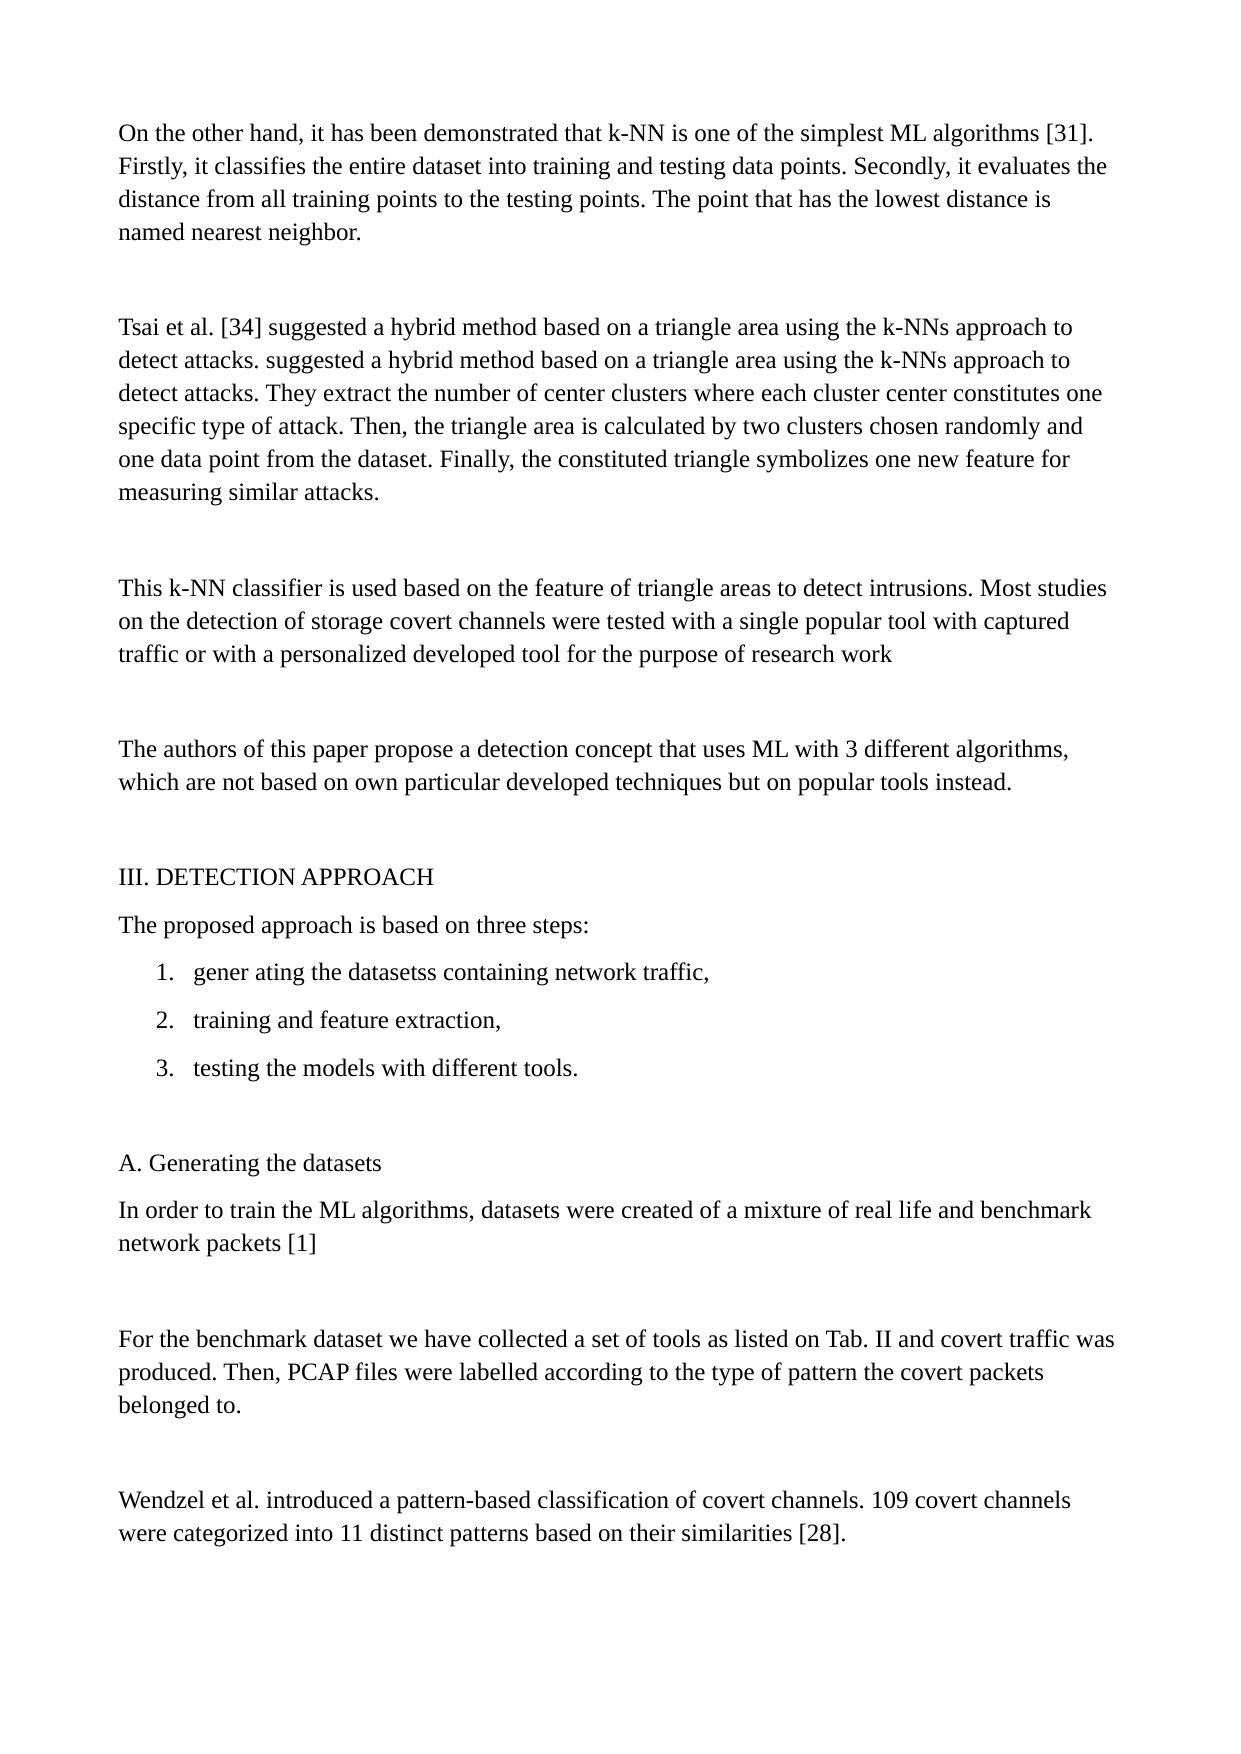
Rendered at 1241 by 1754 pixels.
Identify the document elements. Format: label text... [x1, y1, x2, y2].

text The proposed approach is based on three steps: [118, 910, 1122, 938]
list gener ating the datasetss containing network traffic, [156, 957, 1122, 986]
text For the benchmark dataset we have collected a set of tools as listed on Tab. II and covert traffic was produced. Then, PCAP files were labelled according to the type of pattern the covert packets belonged to. [118, 1324, 1122, 1418]
text On the other hand, it has been demonstrated that k-NN is one of the simplest ML algorithms [31]. Firstly, it classifies the entire dataset into training and testing data points. Secondly, it evaluates the distance from all training points to the testing points. The point that has the lowest distance is named nearest neighbor. [118, 118, 1122, 246]
text The authors of this paper propose a detection concept that uses ML with 3 different algorithms, which are not based on own particular developed techniques but on popular tools instead. [118, 734, 1122, 796]
text Wendzel et al. introduced a pattern-based classification of covert channels. 109 covert channels were categorized into 11 distinct patterns based on their similarities [28]. [118, 1485, 1122, 1547]
text Tsai et al. [34] suggested a hybrid method based on a triangle area using the k-NNs approach to detect attacks. suggested a hybrid method based on a triangle area using the k-NNs approach to detect attacks. They extract the number of center clusters where each cluster center constitutes one specific type of attack. Then, the triangle area is calculated by two clusters chosen randomly and one data point from the dataset. Finally, the constituted triangle symbolizes one new feature for measuring similar attacks. [118, 312, 1122, 506]
text This k-NN classifier is used based on the feature of triangle areas to detect intrusions. Most studies on the detection of storage covert channels were tested with a single popular tool with captured traffic or with a personalized developed tool for the purpose of research work [118, 573, 1122, 667]
list training and feature extraction, [156, 1005, 1122, 1034]
list testing the models with different tools. [156, 1053, 1122, 1081]
text III. DETECTION APPROACH [118, 862, 1122, 891]
text A. Generating the datasets [118, 1148, 1122, 1177]
text In order to train the ML algorithms, datasets were created of a mixture of real life and benchmark network packets [1] [118, 1195, 1122, 1257]
